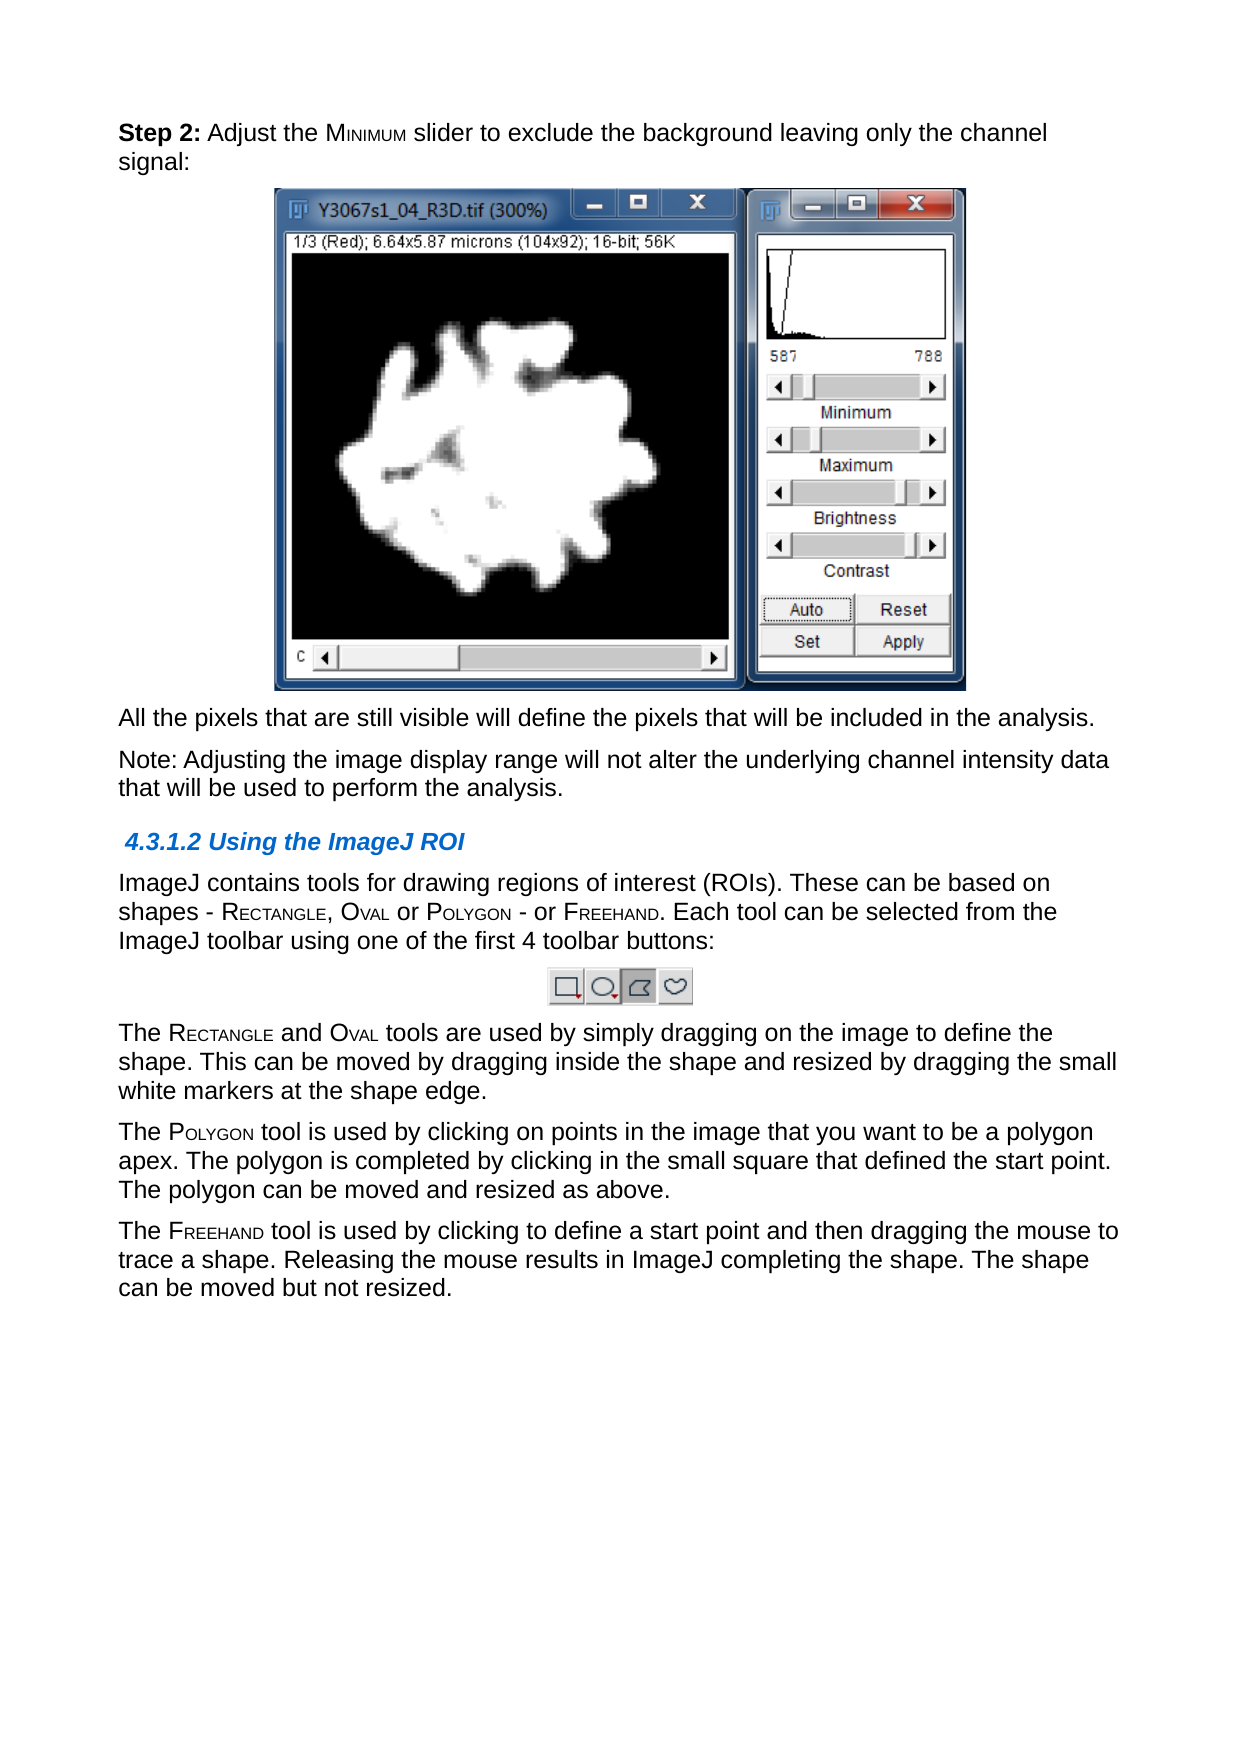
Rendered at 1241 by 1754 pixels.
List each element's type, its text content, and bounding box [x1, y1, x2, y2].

picture [547, 967, 693, 1006]
text Step 2: Adjust the Minimum slider to exclude the background leaving only the channel signal: [118, 118, 1122, 176]
text Note: Adjusting the image display range will not alter the underlying channel intensity data that will be used to perform the analysis. [118, 745, 1122, 802]
text The Polygon tool is used by clicking on points in the image that you want to be a polygon apex. The polygon is completed by clicking in the small square that defined the start point. The polygon can be moved and resized as above. [118, 1117, 1122, 1203]
text The Rectangle and Oval tools are used by simply dragging on the image to define the shape. This can be moved by dragging inside the shape and resized by dragging the small white markers at the shape edge. [118, 1018, 1122, 1104]
picture [274, 188, 967, 691]
subtitle Using the ImageJ ROI [118, 827, 1122, 856]
text The Freehand tool is used by clicking to define a start point and then dragging the mouse to trace a shape. Releasing the mouse results in ImageJ completing the shape. The shape can be moved but not resized. [118, 1216, 1122, 1302]
text All the pixels that are still visible will define the pixels that will be included in the analysis. [118, 703, 1122, 732]
text ImageJ contains tools for drawing regions of interest (ROIs). These can be based on shapes - Rectangle, Oval or Polygon - or Freehand. Each tool can be selected from the ImageJ toolbar using one of the first 4 toolbar buttons: [118, 868, 1122, 954]
